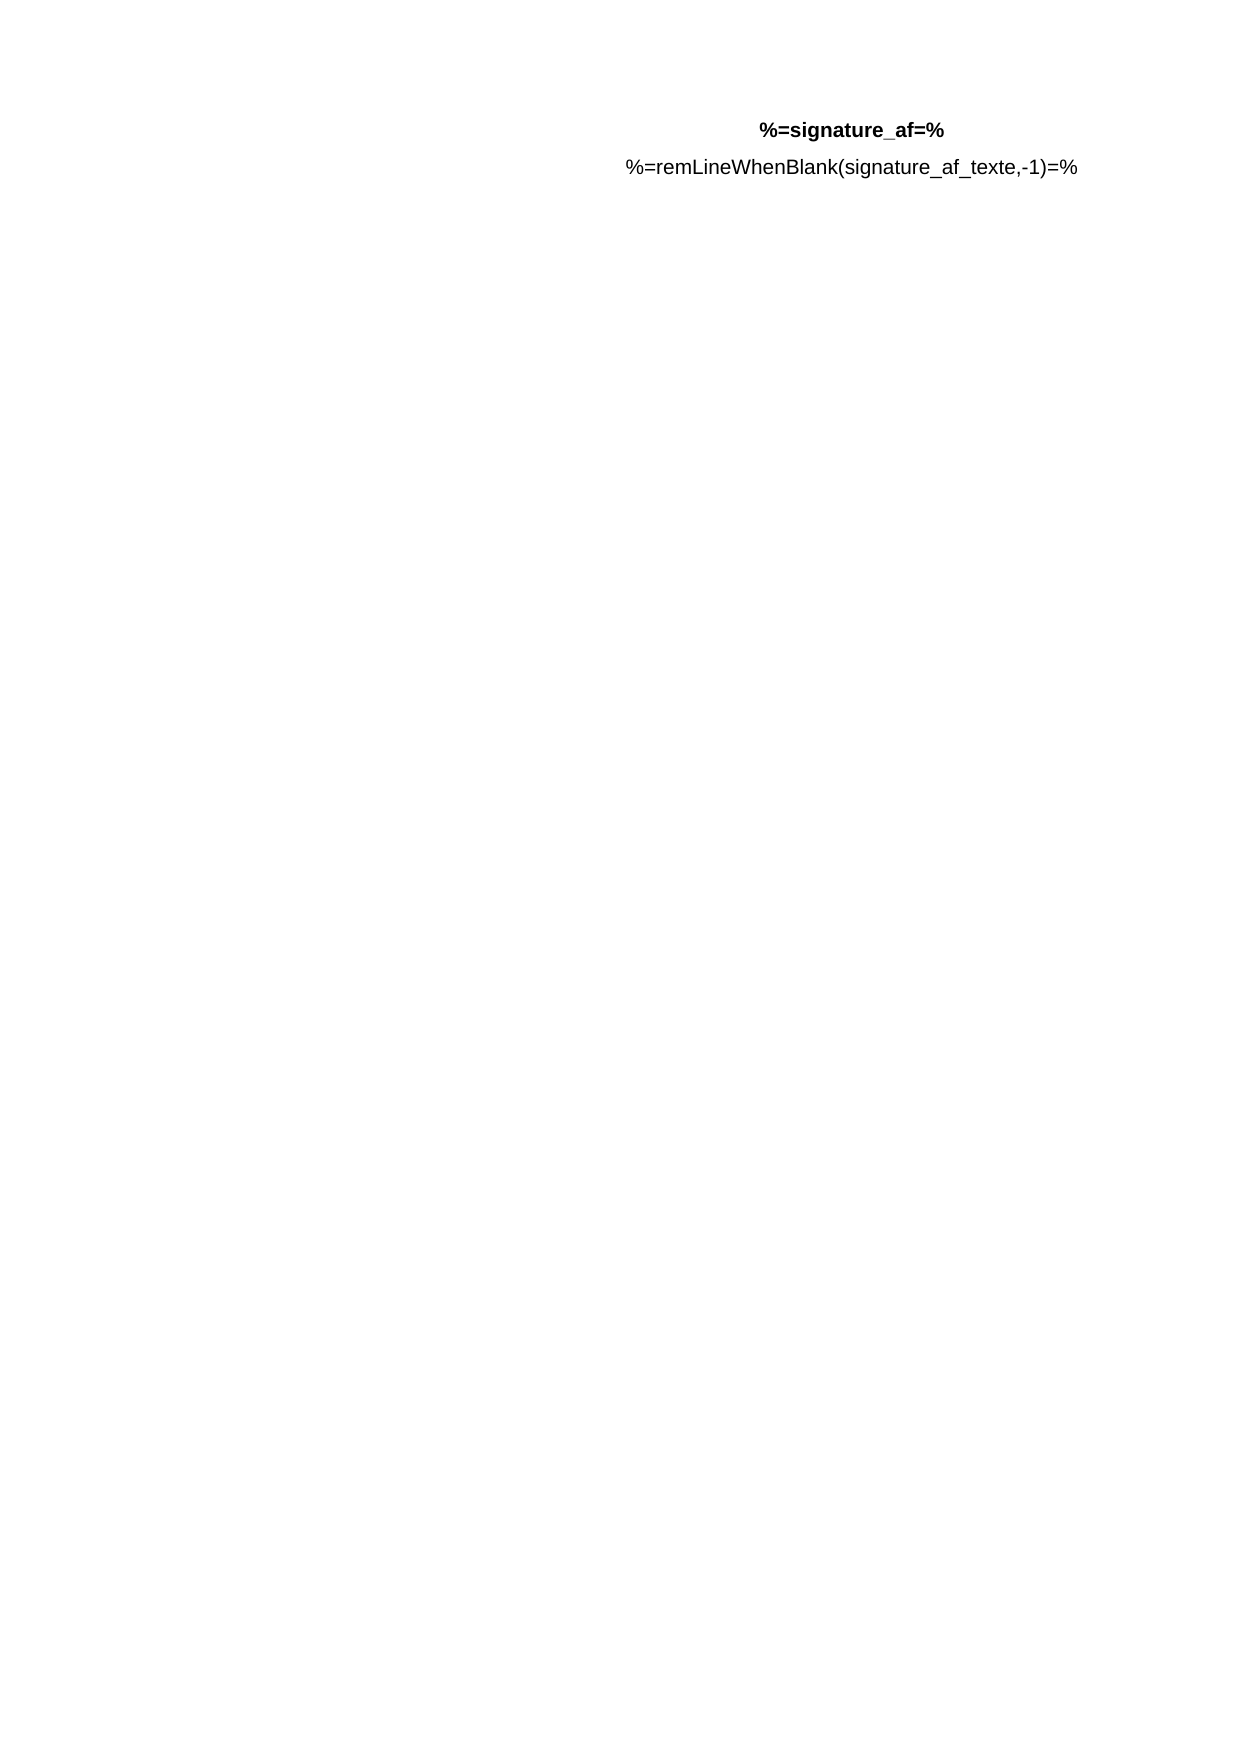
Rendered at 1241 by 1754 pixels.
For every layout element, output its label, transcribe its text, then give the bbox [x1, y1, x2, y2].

text %=remLineWhenBlank(signature_af_texte,-1)=% [613, 154, 1091, 178]
text %=signature_af=% [613, 118, 1091, 142]
